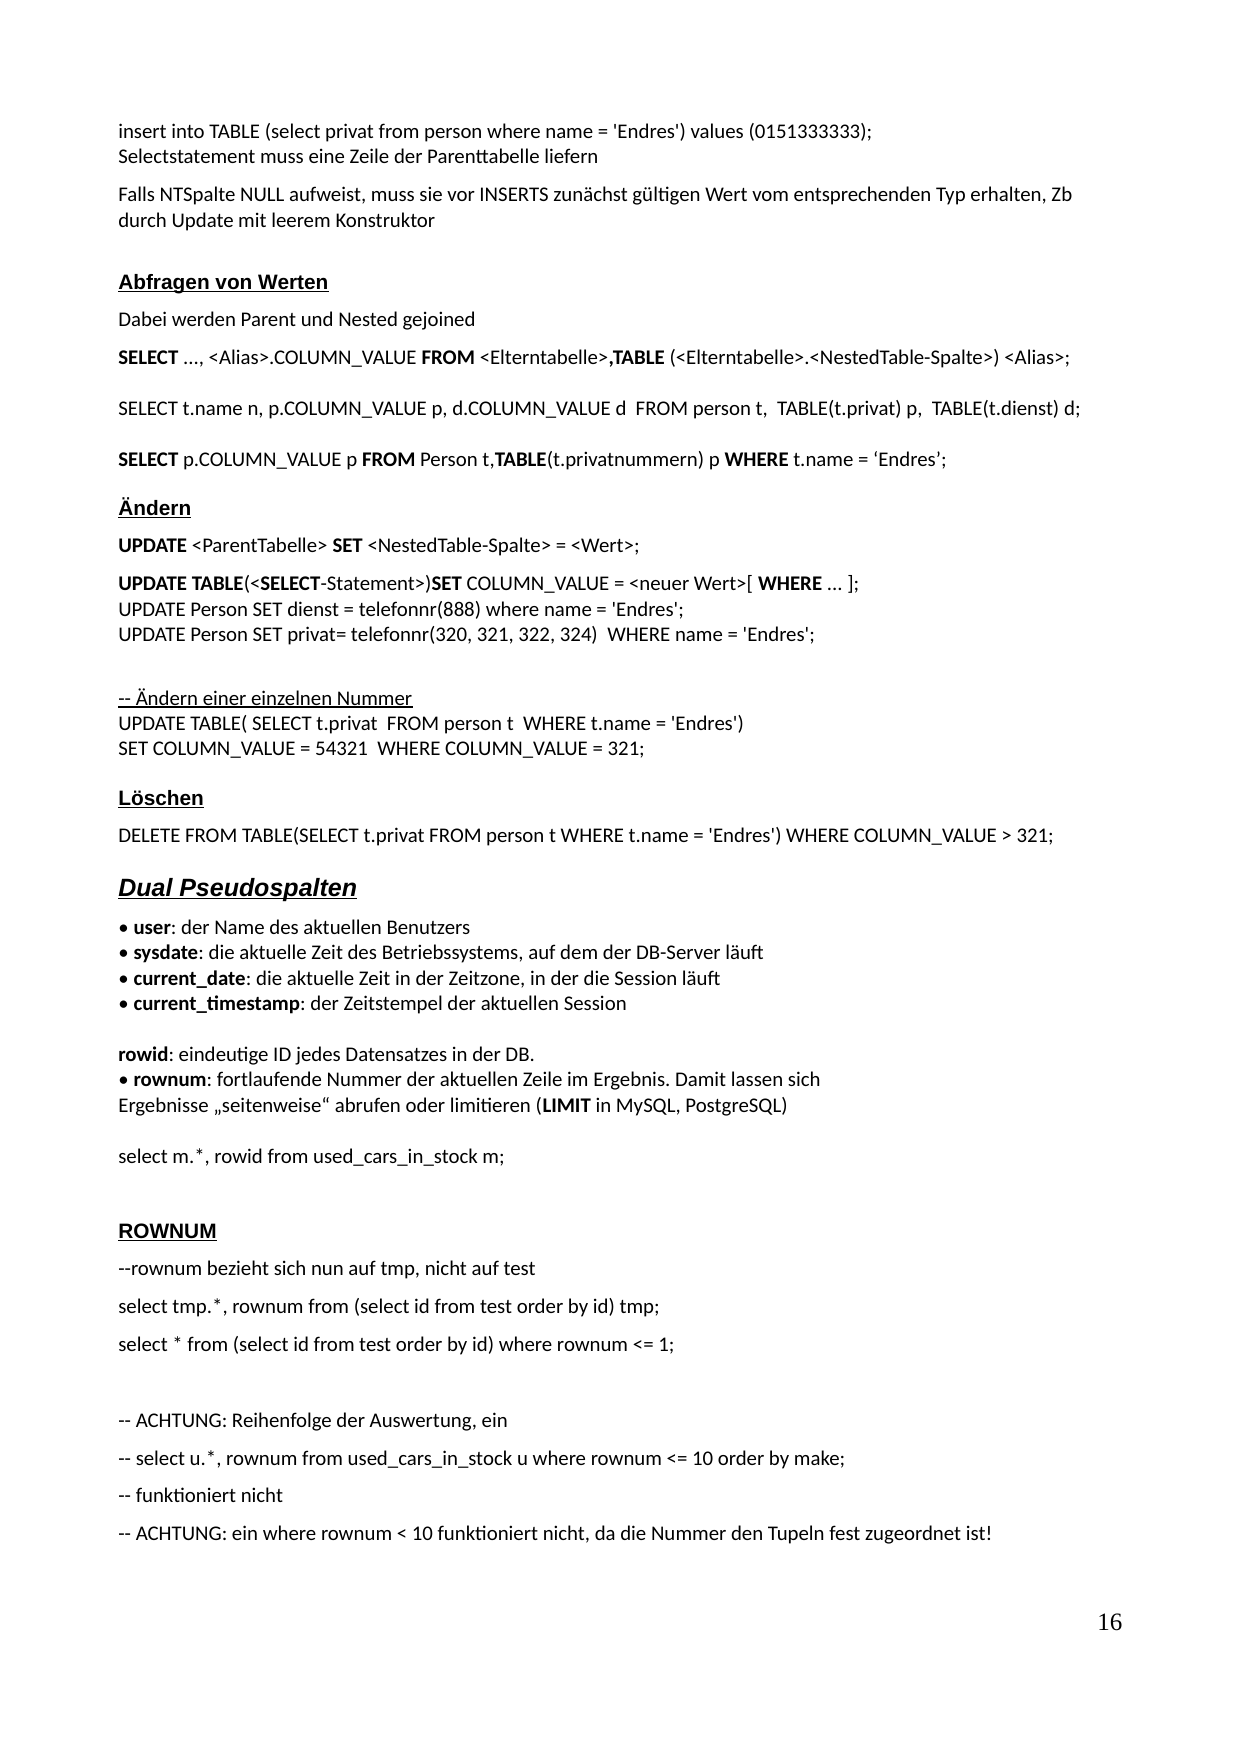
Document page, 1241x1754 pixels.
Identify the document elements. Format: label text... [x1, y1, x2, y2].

text • user: der Name des aktuellen Benutzers [118, 914, 1122, 939]
text Selectstatement muss eine Zeile der Parenttabelle liefern [118, 143, 1122, 169]
subtitle Dual Pseudospalten [118, 873, 1122, 902]
text Ergebnisse „seitenweise“ abrufen oder limitieren (LIMIT in MySQL, PostgreSQL) [118, 1092, 1122, 1117]
text SELECT t.name n, p.COLUMN_VALUE p, d.COLUMN_VALUE d FROM person t, TABLE(t.privat) p, TABLE(t.dienst) d; [118, 395, 1122, 420]
text UPDATE Person SET dienst = telefonnr(888) where name = 'Endres'; [118, 596, 1122, 621]
text UPDATE Person SET privat= telefonnr(320, 321, 322, 324) WHERE name = 'Endres'; [118, 621, 1122, 647]
text select m.*, rowid from used_cars_in_stock m; [118, 1143, 1122, 1168]
text Dabei werden Parent und Nested gejoined [118, 306, 1122, 332]
text SELECT p.COLUMN_VALUE p FROM Person t,TABLE(t.privatnummern) p WHERE t.name = ‘Endres’; [118, 446, 1122, 471]
text • current_timestamp: der Zeitstempel der aktuellen Session [118, 990, 1122, 1016]
text -- select u.*, rownum from used_cars_in_stock u where rownum <= 10 order by make; [118, 1445, 1122, 1470]
text • sysdate: die aktuelle Zeit des Betriebssystems, auf dem der DB-Server läuft [118, 939, 1122, 965]
text Falls NTSpalte NULL aufweist, muss sie vor INSERTS zunächst gültigen Wert vom entsprechenden Typ erhalten, Zb durch Update mit leerem Konstruktor [118, 181, 1122, 232]
text DELETE FROM TABLE(SELECT t.privat FROM person t WHERE t.name = 'Endres') WHERE COLUMN_VALUE > 321; [118, 822, 1122, 848]
text • current_date: die aktuelle Zeit in der Zeitzone, in der die Session läuft [118, 965, 1122, 990]
text insert into TABLE (select privat from person where name = 'Endres') values (0151333333); [118, 118, 1122, 143]
text rowid: eindeutige ID jedes Datensatzes in der DB. [118, 1041, 1122, 1067]
text select tmp.*, rownum from (select id from test order by id) tmp; [118, 1293, 1122, 1318]
text UPDATE TABLE(<SELECT-Statement>)SET COLUMN_VALUE = <neuer Wert>[ WHERE ... ]; [118, 571, 1122, 596]
text UPDATE <ParentTabelle> SET <NestedTable-Spalte> = <Wert>; [118, 533, 1122, 558]
text UPDATE TABLE( SELECT t.privat FROM person t WHERE t.name = 'Endres') [118, 710, 1122, 736]
text -- Ändern einer einzelnen Nummer [118, 685, 1122, 710]
text select * from (select id from test order by id) where rownum <= 1; [118, 1331, 1122, 1356]
text • rownum: fortlaufende Nummer der aktuellen Zeile im Ergebnis. Damit lassen sich [118, 1067, 1122, 1092]
subtitle Ändern [118, 496, 1122, 520]
text -- ACHTUNG: Reihenfolge der Auswertung, ein [118, 1407, 1122, 1432]
subtitle Abfragen von Werten [118, 270, 1122, 294]
text -- funktioniert nicht [118, 1483, 1122, 1508]
text --rownum bezieht sich nun auf tmp, nicht auf test [118, 1255, 1122, 1281]
subtitle Löschen [118, 786, 1122, 810]
text SET COLUMN_VALUE = 54321 WHERE COLUMN_VALUE = 321; [118, 736, 1122, 761]
text SELECT ..., <Alias>.COLUMN_VALUE FROM <Elterntabelle>,TABLE (<Elterntabelle>.<NestedTable-Spalte>) <Alias>; [118, 344, 1122, 369]
text -- ACHTUNG: ein where rownum < 10 funktioniert nicht, da die Nummer den Tupeln fest zugeordnet ist! [118, 1521, 1122, 1546]
subtitle ROWNUM [118, 1219, 1122, 1243]
